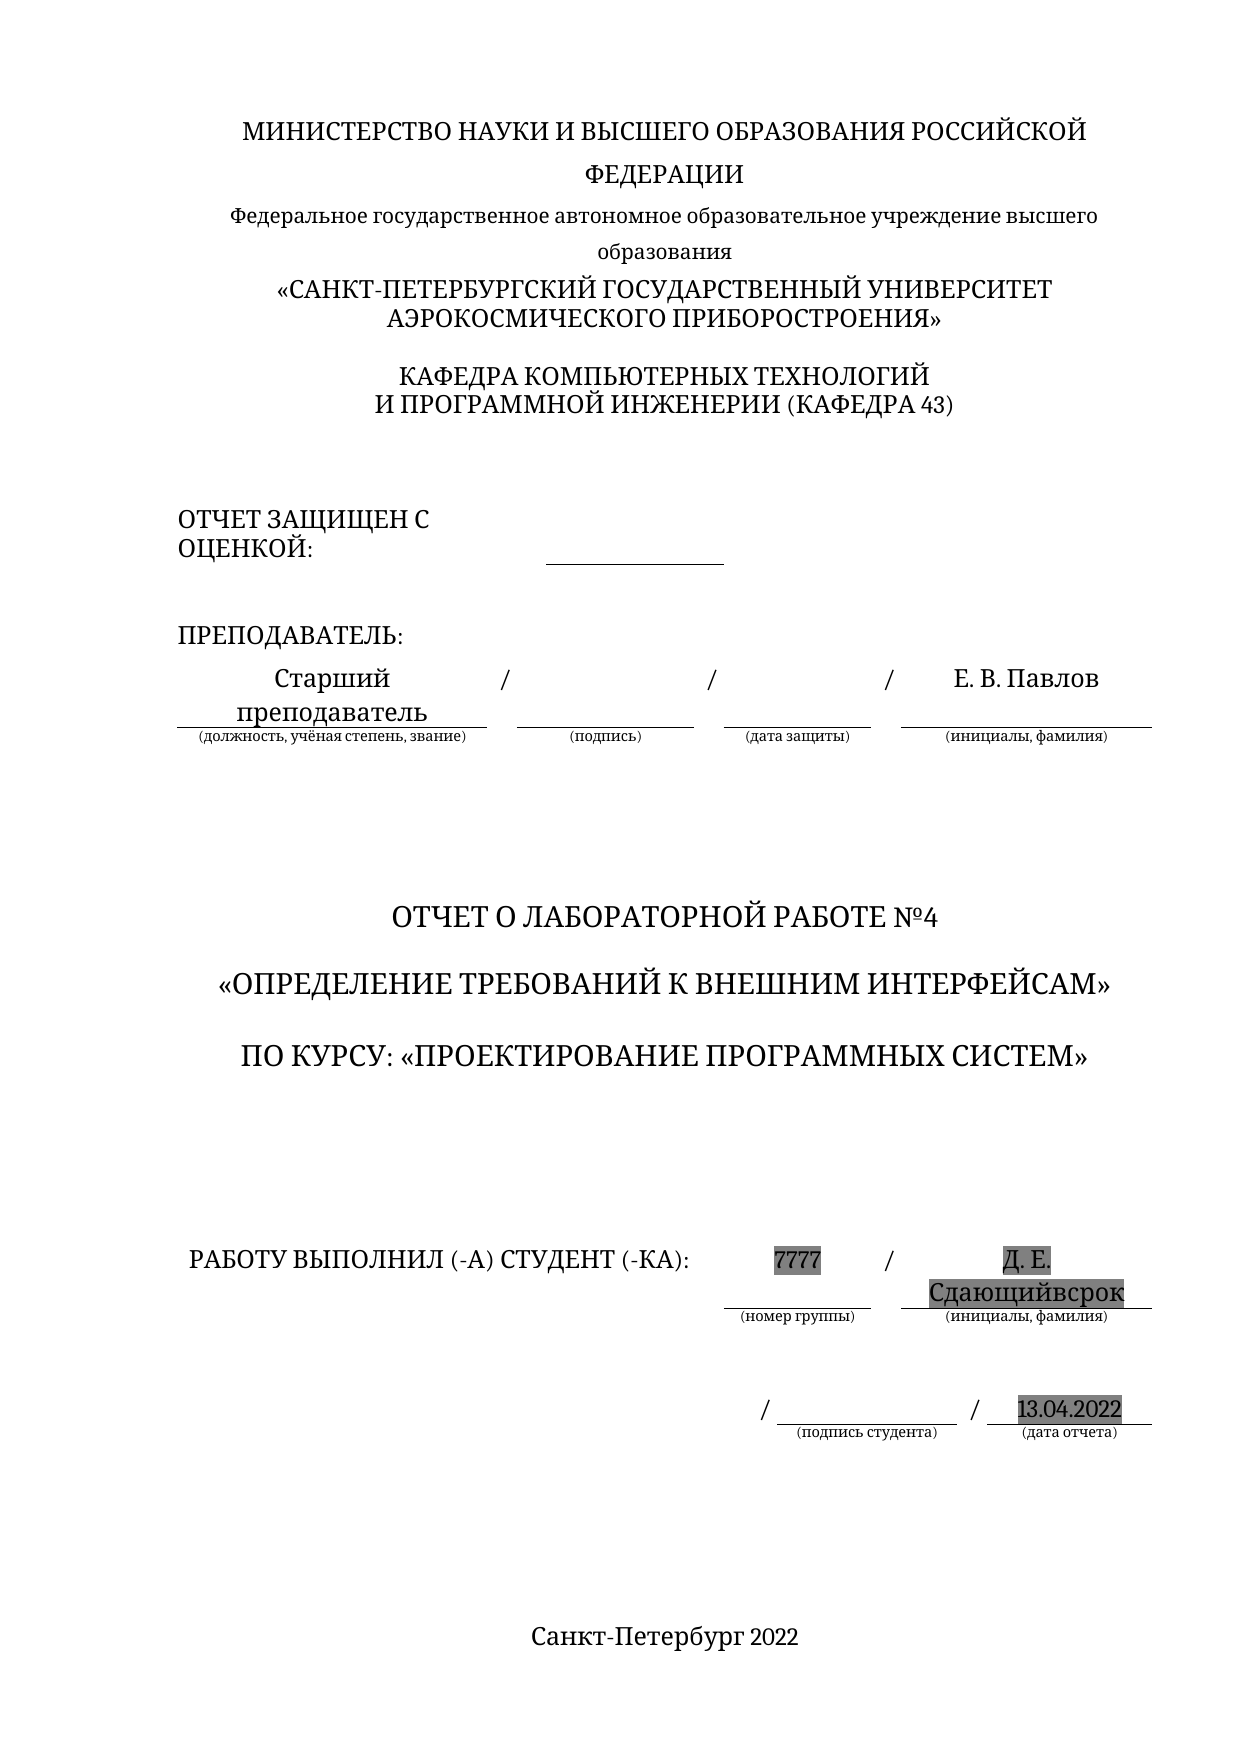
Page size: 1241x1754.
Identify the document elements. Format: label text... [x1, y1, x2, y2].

table_header Е. В. Павлов [901, 665, 1152, 727]
table_cell (номер группы) [724, 1309, 871, 1337]
text ПО КУРСУ: «ПРОЕКТИРОВАНИЕ ПРОГРАММНЫХ СИСТЕМ» [177, 1040, 1152, 1073]
text «ОПРЕДЕЛЕНИЕ ТРЕБОВАНИЙ К ВНЕШНИМ ИНТЕРФЕЙСАМ» [177, 968, 1152, 1001]
table_cell [871, 727, 901, 757]
table_header РАБОТУ ВЫПОЛНИЛ (-А) СТУДЕНТ (-КА): [177, 1246, 724, 1308]
table_header / [957, 1395, 987, 1424]
table_cell (подпись) [517, 728, 694, 757]
table_cell [694, 727, 723, 757]
table_cell (инициалы, фамилия) [901, 1309, 1152, 1337]
table_header Старший преподаватель [177, 665, 487, 727]
table_cell [871, 1308, 901, 1337]
table_header [724, 665, 871, 727]
table_cell [177, 1424, 747, 1453]
table_header [517, 665, 694, 727]
table_header / [747, 1395, 777, 1424]
text ПРЕПОДАВАТЕЛЬ: [177, 622, 1152, 651]
table_cell (дата защиты) [724, 728, 871, 757]
table_header / [694, 665, 723, 727]
table_header Д. Е. Сдающийвсрок [901, 1246, 1152, 1308]
table_header / [487, 665, 517, 727]
text И ПРОГРАММНОЙ ИНЖЕНЕРИИ (КАФЕДРА 43) [177, 391, 1152, 420]
text Федеральное государственное автономное образовательное учреждение высшего образования [177, 204, 1152, 264]
text «САНКТ-ПЕТЕРБУРГСКИЙ ГОСУДАРСТВЕННЫЙ УНИВЕРСИТЕТ [177, 276, 1152, 305]
text ОТЧЕТ О ЛАБОРАТОРНОЙ РАБОТЕ №4 [177, 901, 1152, 934]
text МИНИСТЕРСТВО НАУКИ И ВЫСШЕГО ОБРАЗОВАНИЯ РОССИЙСКОЙ ФЕДЕРАЦИИ [177, 118, 1152, 190]
table_header [546, 506, 723, 564]
table_cell (дата отчета) [987, 1425, 1152, 1453]
table_cell (инициалы, фамилия) [901, 728, 1152, 757]
table_cell [177, 1308, 724, 1337]
table_header 7777 [724, 1246, 871, 1308]
table_cell [747, 1424, 777, 1453]
text АЭРОКОСМИЧЕСКОГО ПРИБОРОСТРОЕНИЯ» [177, 305, 1152, 334]
text КАФЕДРА КОМПЬЮТЕРНЫХ ТЕХНОЛОГИЙ [177, 362, 1152, 391]
table_header [724, 506, 1151, 564]
table_header / [871, 665, 901, 727]
table_header 13.04.2022 [987, 1395, 1152, 1424]
table_cell [957, 1424, 987, 1453]
table_cell [487, 727, 517, 757]
table_cell (должность, учёная степень, звание) [177, 728, 487, 757]
table_header [777, 1395, 957, 1424]
table_cell (подпись студента) [777, 1425, 957, 1453]
table_header ОТЧЕТ ЗАЩИЩЕН С ОЦЕНКОЙ: [177, 506, 546, 564]
table_header / [871, 1246, 901, 1308]
table_header [177, 1395, 747, 1424]
